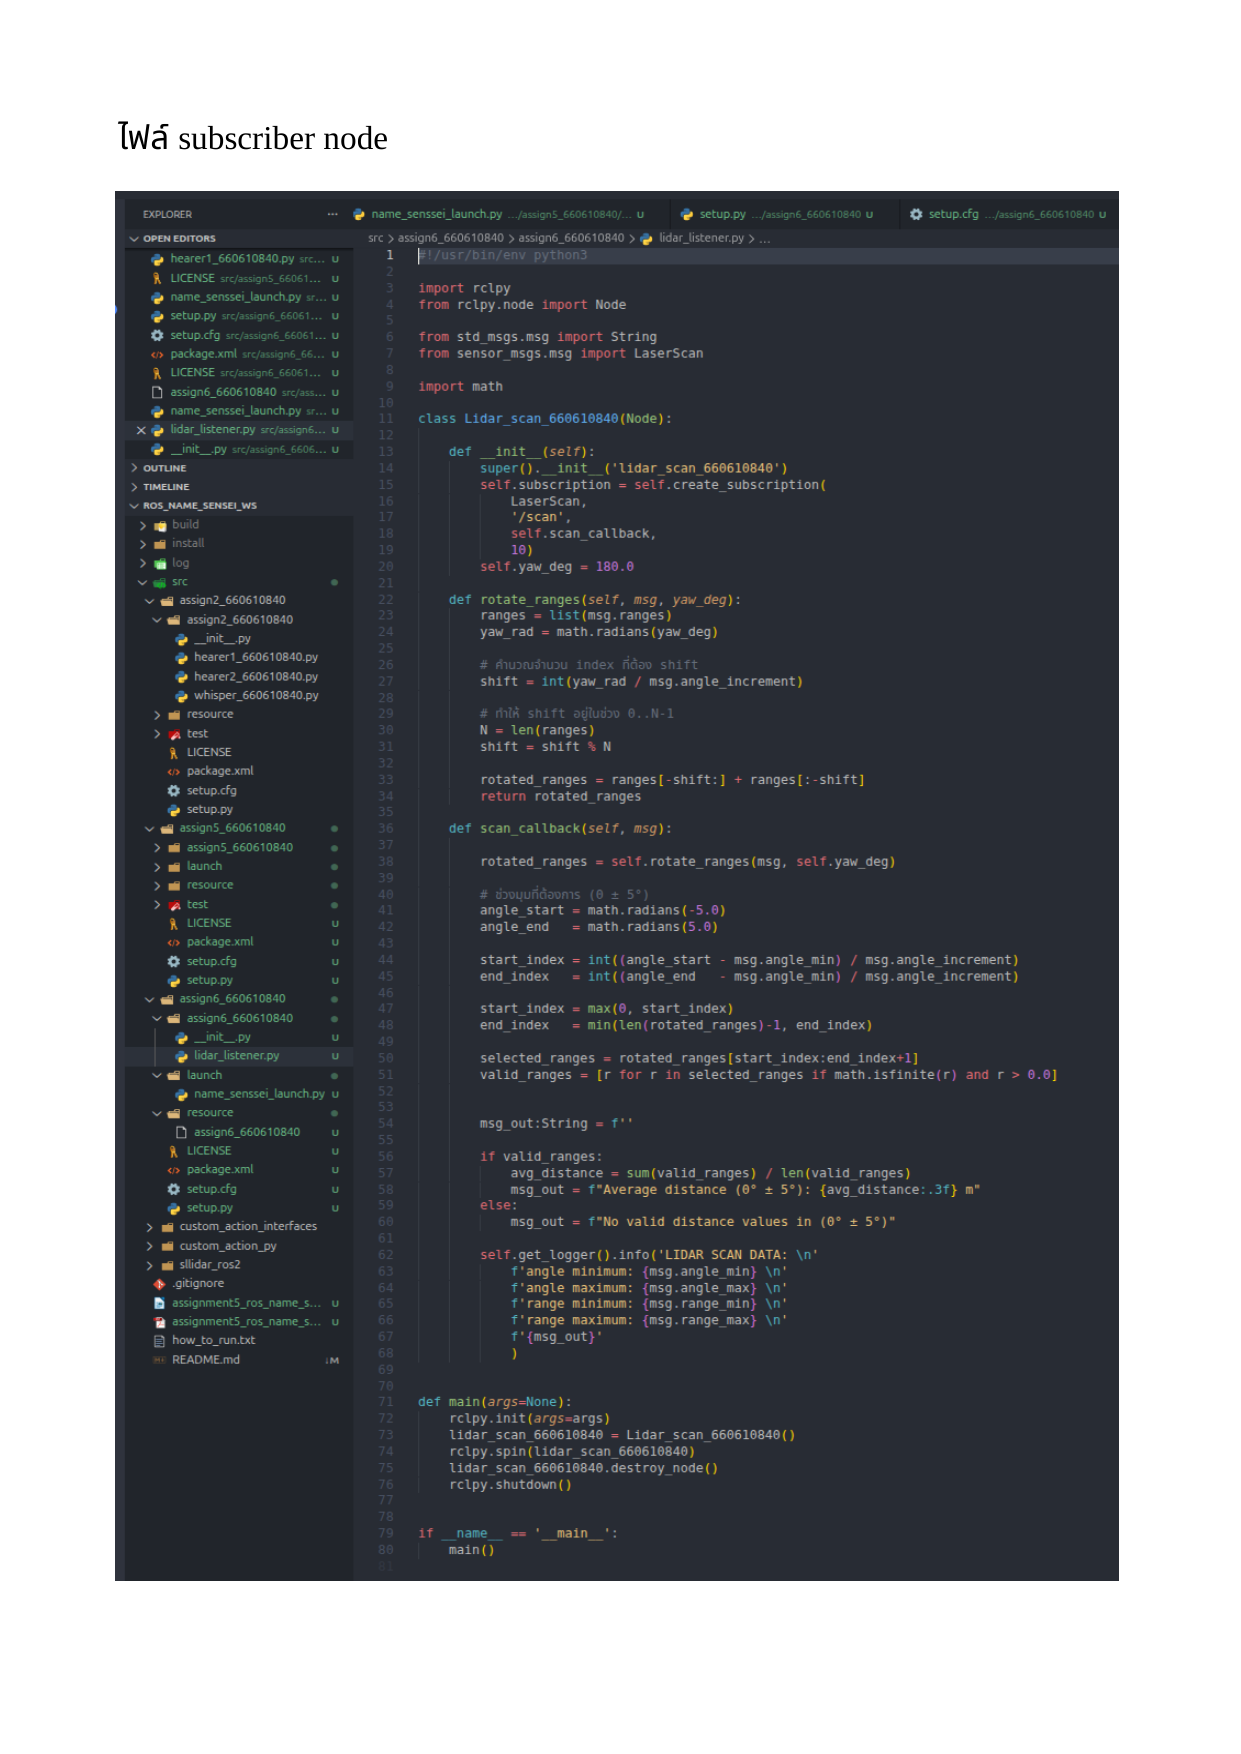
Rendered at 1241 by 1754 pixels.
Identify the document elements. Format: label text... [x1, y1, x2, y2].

text ไฟล์ subscriber node [118, 118, 1122, 163]
picture [115, 191, 1119, 1581]
